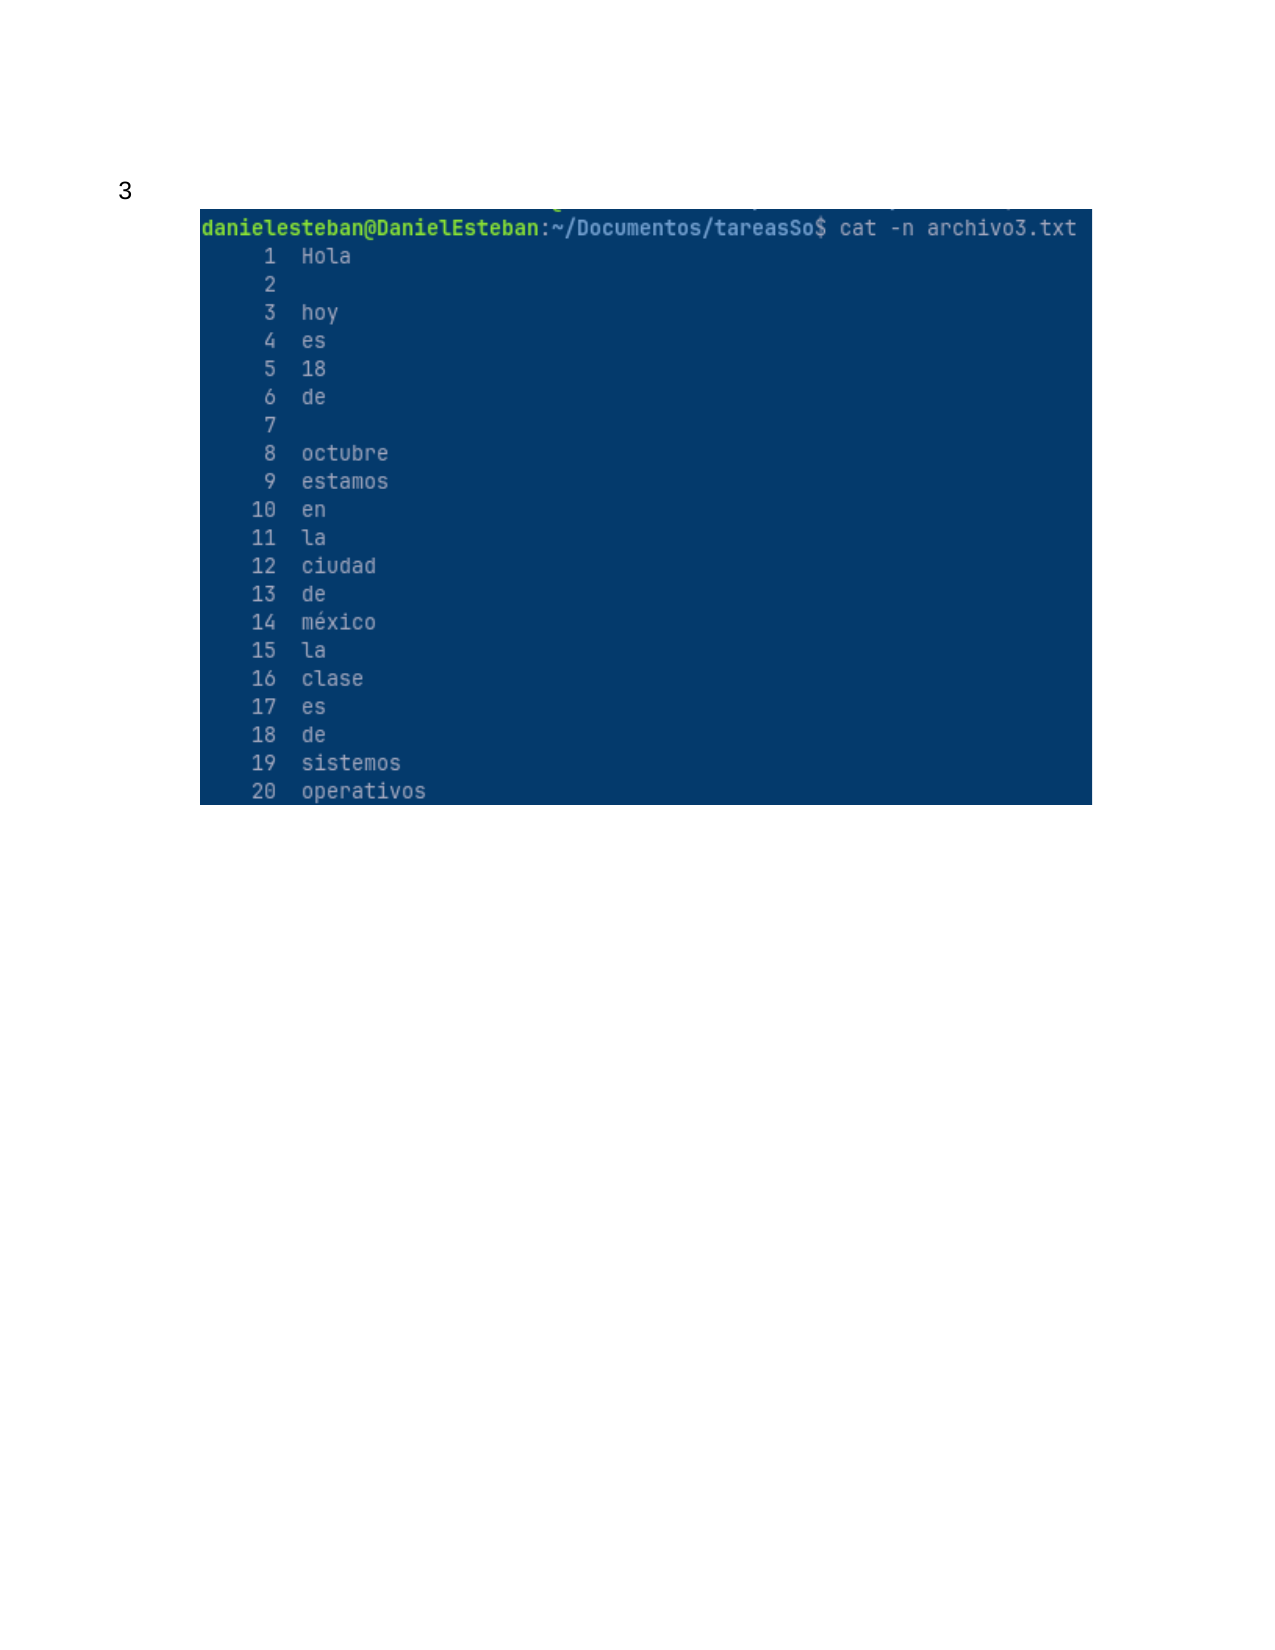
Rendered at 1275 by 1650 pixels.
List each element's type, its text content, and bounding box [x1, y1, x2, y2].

text 3 [118, 176, 1157, 204]
picture [200, 209, 1093, 805]
